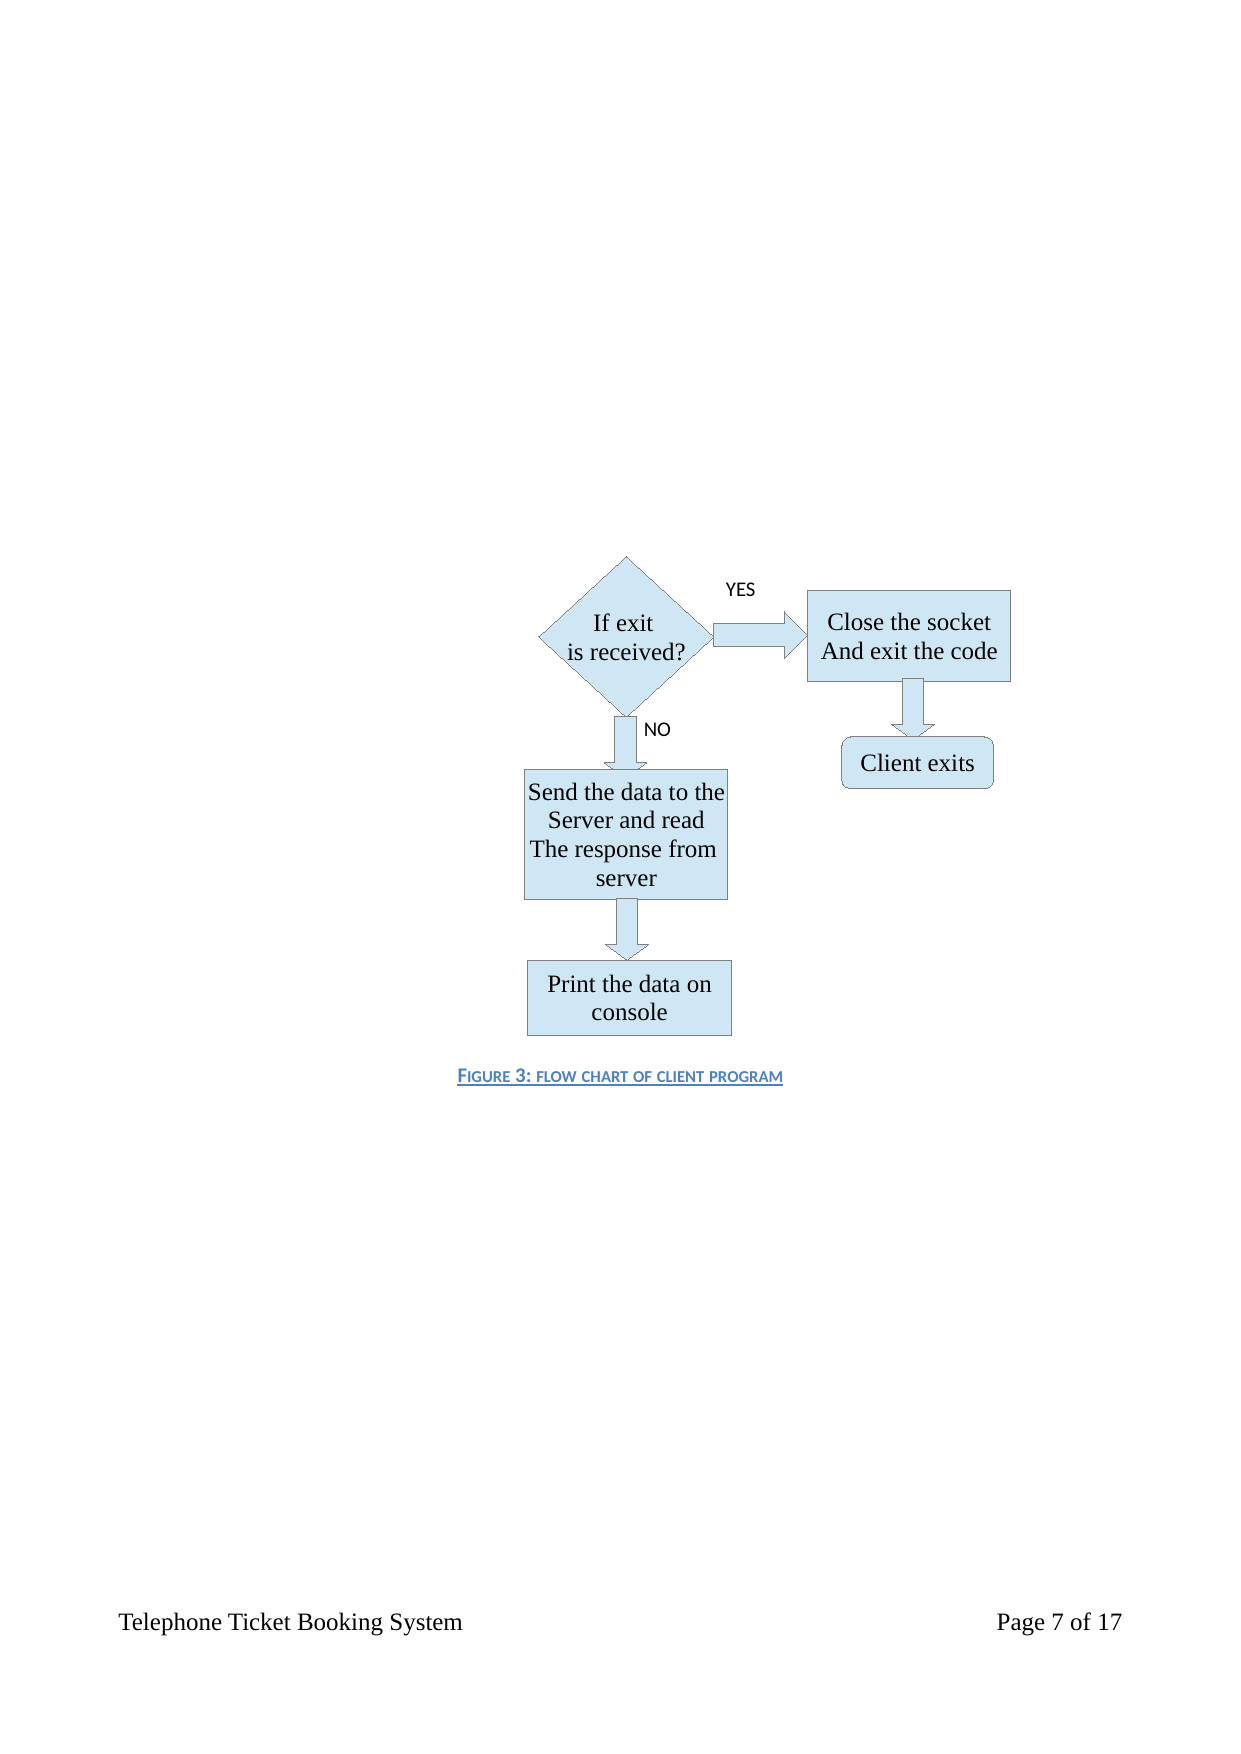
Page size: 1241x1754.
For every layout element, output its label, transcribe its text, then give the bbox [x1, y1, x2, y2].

text [118, 716, 614, 742]
text Figure 3: flow chart of client program [118, 1063, 1122, 1088]
text [118, 576, 603, 602]
text NO [637, 716, 906, 742]
text [920, 716, 1122, 742]
text YES [649, 576, 1122, 602]
